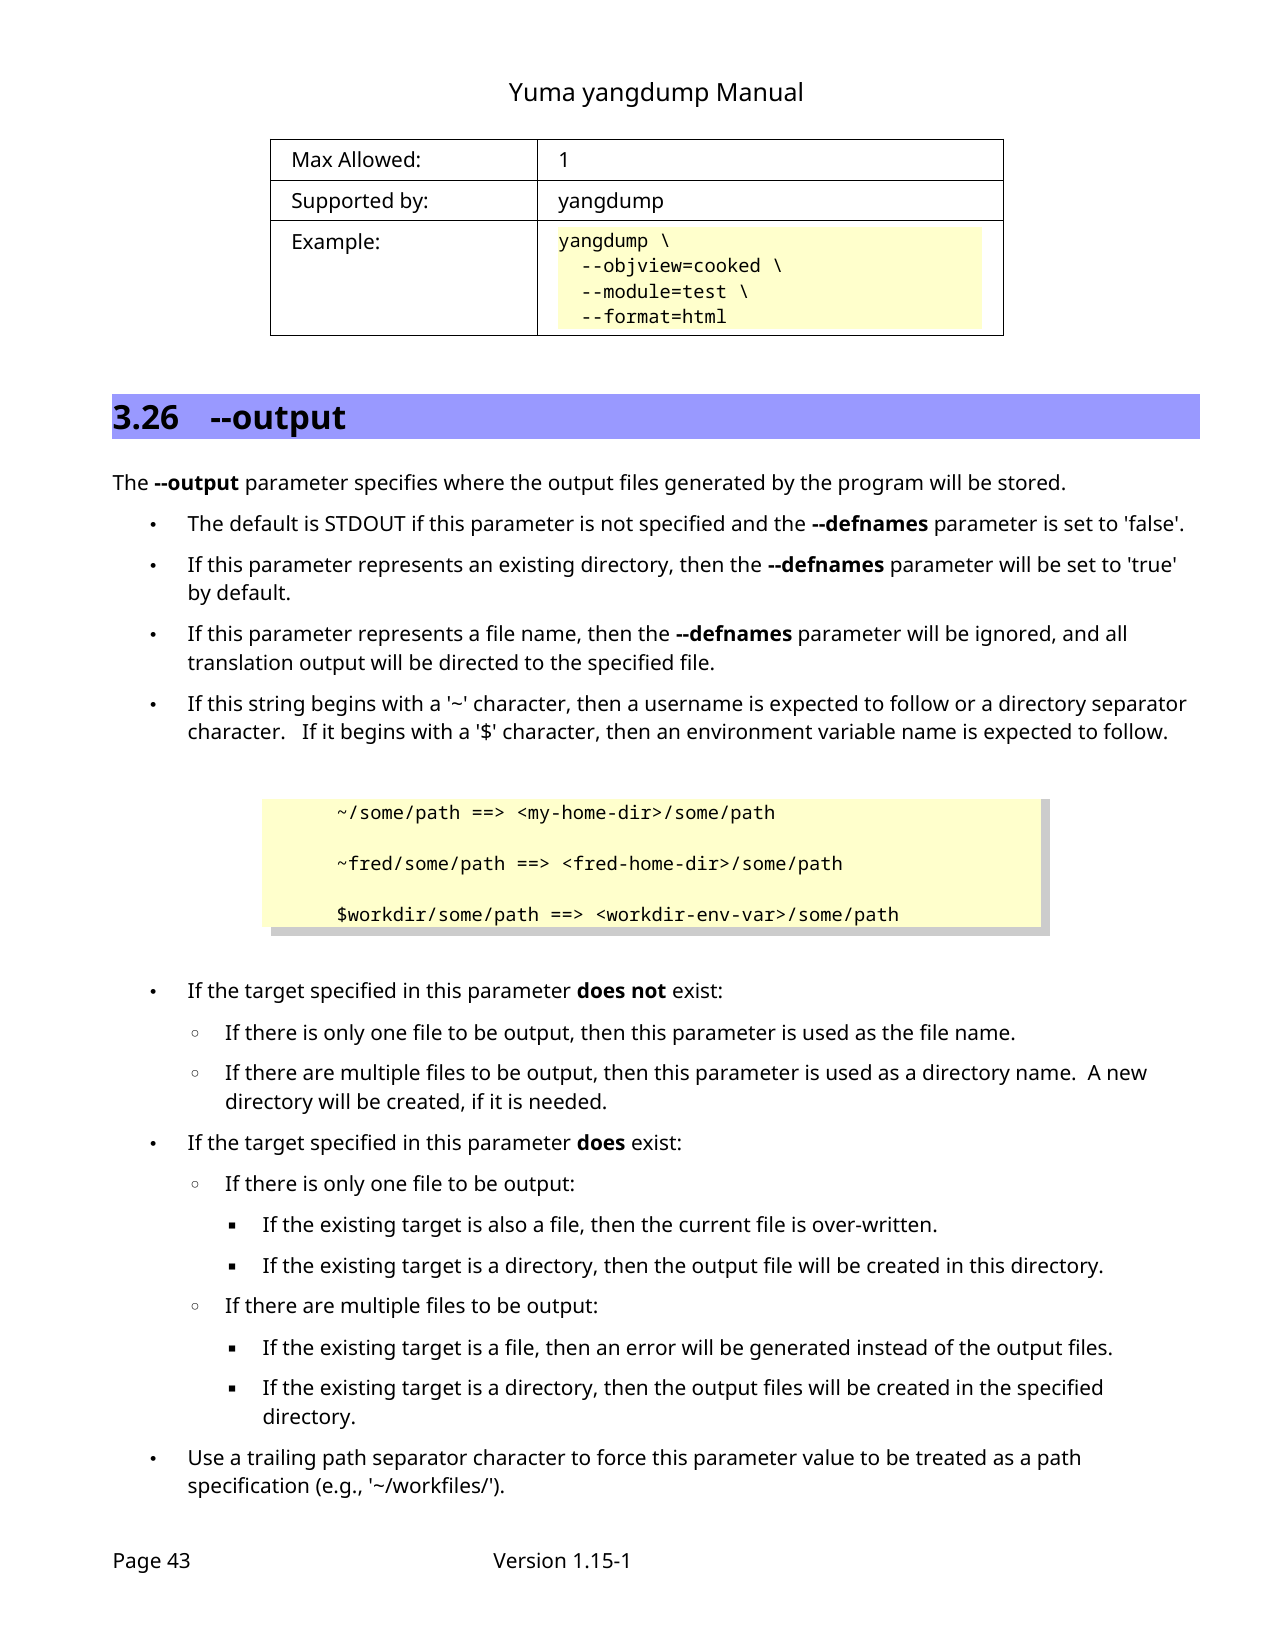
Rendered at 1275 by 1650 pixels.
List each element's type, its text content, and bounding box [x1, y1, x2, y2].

text $workdir/some/path ==> <workdir-env-var>/some/path [262, 901, 1041, 927]
list If the target specified in this parameter does exist: [150, 1128, 1200, 1156]
table_cell Example: [271, 221, 537, 335]
table_cell Max Allowed: [271, 140, 537, 179]
list Use a trailing path separator character to force this parameter value to be treated as a path specification (e.g., '~/workfiles/'). [150, 1443, 1200, 1500]
list If this string begins with a '~' character, then a username is expected to follow or a directory separator character. If it begins with a '$' character, then an environment variable name is expected to follow. [150, 689, 1200, 746]
list If the existing target is also a file, then the current file is over-written. [225, 1210, 1200, 1238]
table_cell 1 [538, 140, 1003, 179]
list The default is STDOUT if this parameter is not specified and the --defnames parameter is set to 'false'. [150, 509, 1200, 538]
list If there is only one file to be output, then this parameter is used as the file name. [187, 1018, 1200, 1046]
list If the target specified in this parameter does not exist: [150, 977, 1200, 1005]
list If there is only one file to be output: [187, 1169, 1200, 1197]
subtitle --output [112, 394, 1200, 439]
table_cell yangdump [538, 181, 1003, 220]
text ~/some/path ==> <my-home-dir>/some/path [262, 799, 1041, 825]
list If this parameter represents an existing directory, then the --defnames parameter will be set to 'true' by default. [150, 550, 1200, 607]
list If this parameter represents a file name, then the --defnames parameter will be ignored, and all translation output will be directed to the specified file. [150, 619, 1200, 676]
list If there are multiple files to be output: [187, 1292, 1200, 1320]
text ~fred/some/path ==> <fred-home-dir>/some/path [262, 850, 1041, 876]
table_cell yangdump \ --objview=cooked \ --module=test \ --format=html [538, 221, 1003, 335]
list If the existing target is a directory, then the output file will be created in this directory. [225, 1251, 1200, 1279]
list If the existing target is a file, then an error will be generated instead of the output files. [225, 1333, 1200, 1361]
table_cell Supported by: [271, 181, 537, 220]
text The --output parameter specifies where the output files generated by the program will be stored. [112, 468, 1200, 497]
list If the existing target is a directory, then the output files will be created in the specified directory. [225, 1373, 1200, 1430]
list If there are multiple files to be output, then this parameter is used as a directory name. A new directory will be created, if it is needed. [187, 1058, 1200, 1115]
